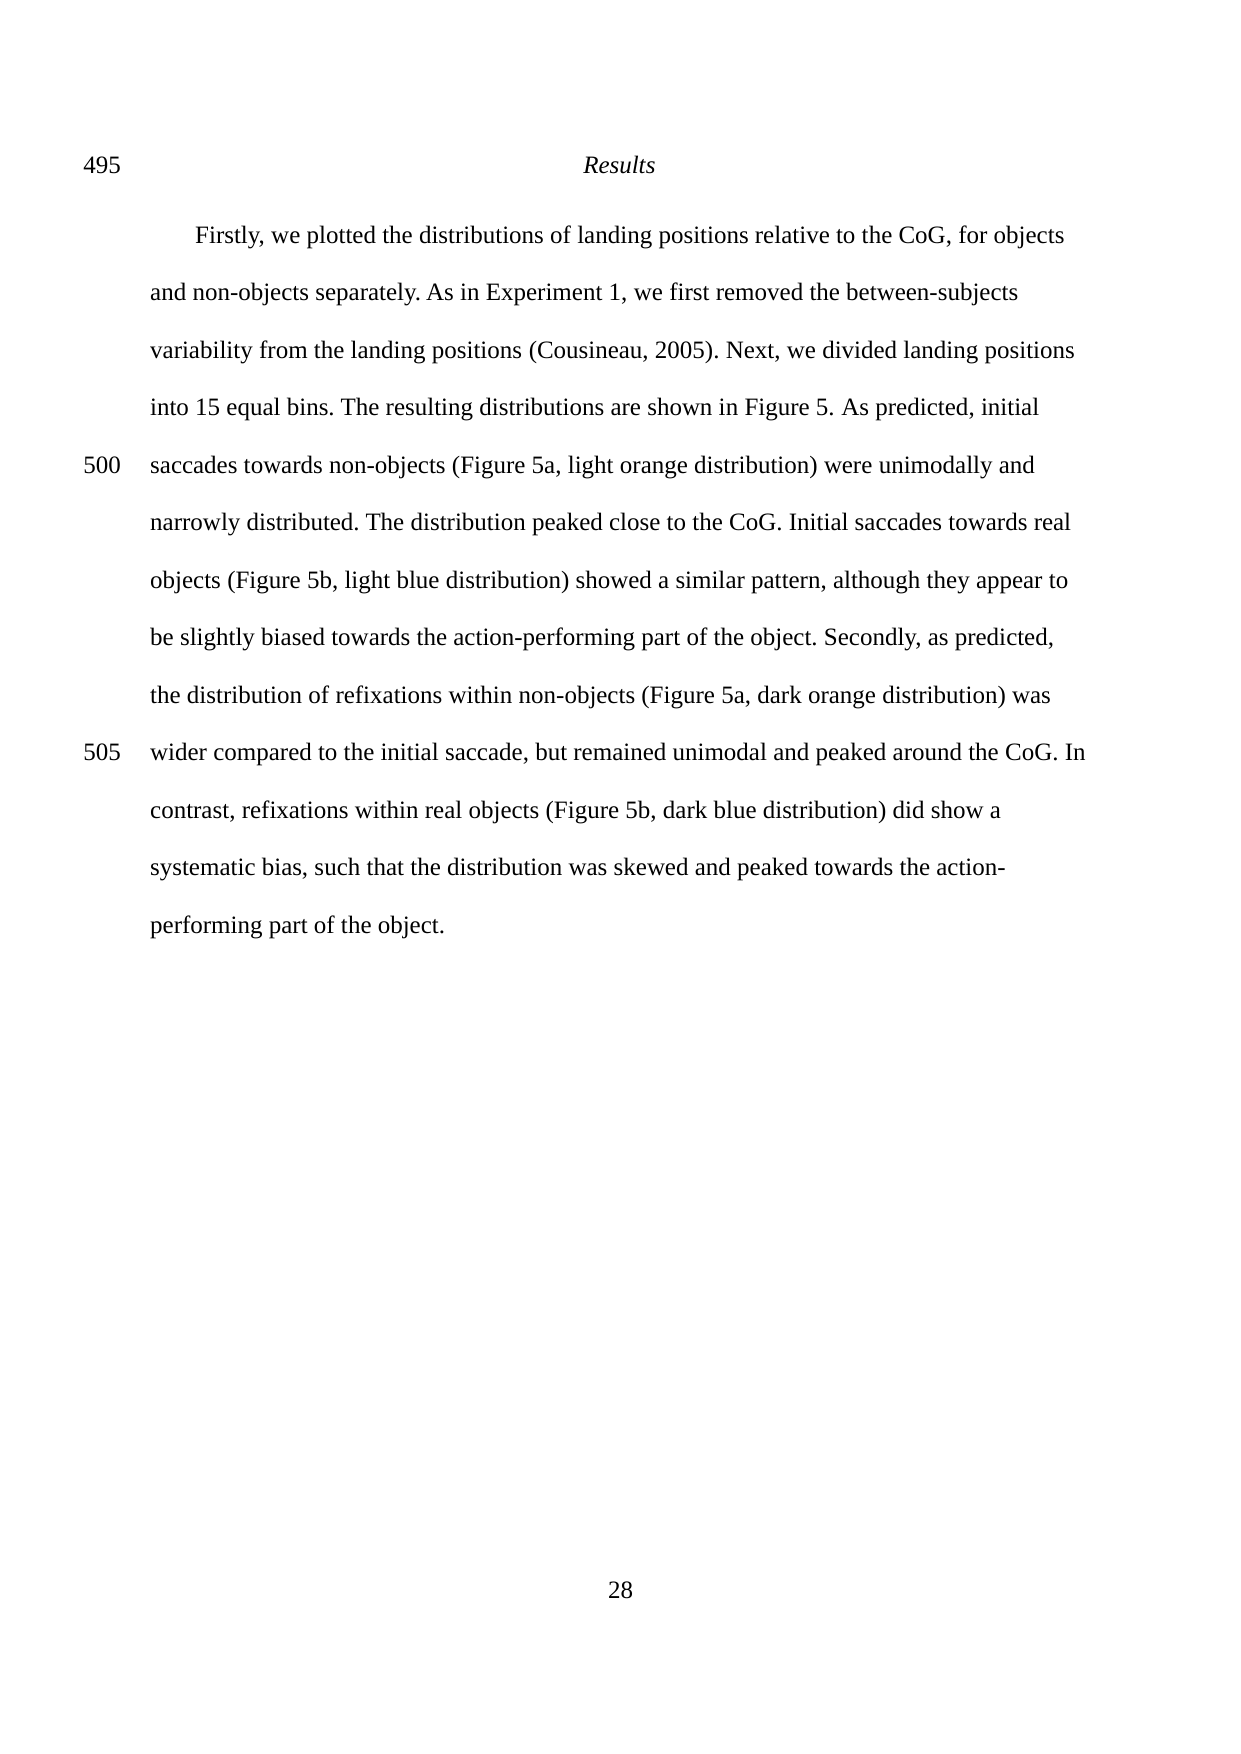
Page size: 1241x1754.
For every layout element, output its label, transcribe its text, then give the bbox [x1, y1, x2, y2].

subtitle Results [150, 150, 1091, 179]
text Firstly, we plotted the distributions of landing positions relative to the CoG, for objects and non-objects separately. As in Experiment 1, we first removed the between-subjects variability from the landing positions (Cousineau, 2005). Next, we divided landing positions into 15 equal bins. The resulting distributions are shown in Figure 5. As predicted, initial saccades towards non-objects (Figure 5a, light orange distribution) were unimodally and narrowly distributed. The distribution peaked close to the CoG. Initial saccades towards real objects (Figure 5b, light blue distribution) showed a similar pattern, although they appear to be slightly biased towards the action-performing part of the object. Secondly, as predicted, the distribution of refixations within non-objects (Figure 5a, dark orange distribution) was wider compared to the initial saccade, but remained unimodal and peaked around the CoG. In contrast, refixations within real objects (Figure 5b, dark blue distribution) did show a systematic bias, such that the distribution was skewed and peaked towards the action-performing part of the object. [150, 220, 1091, 939]
